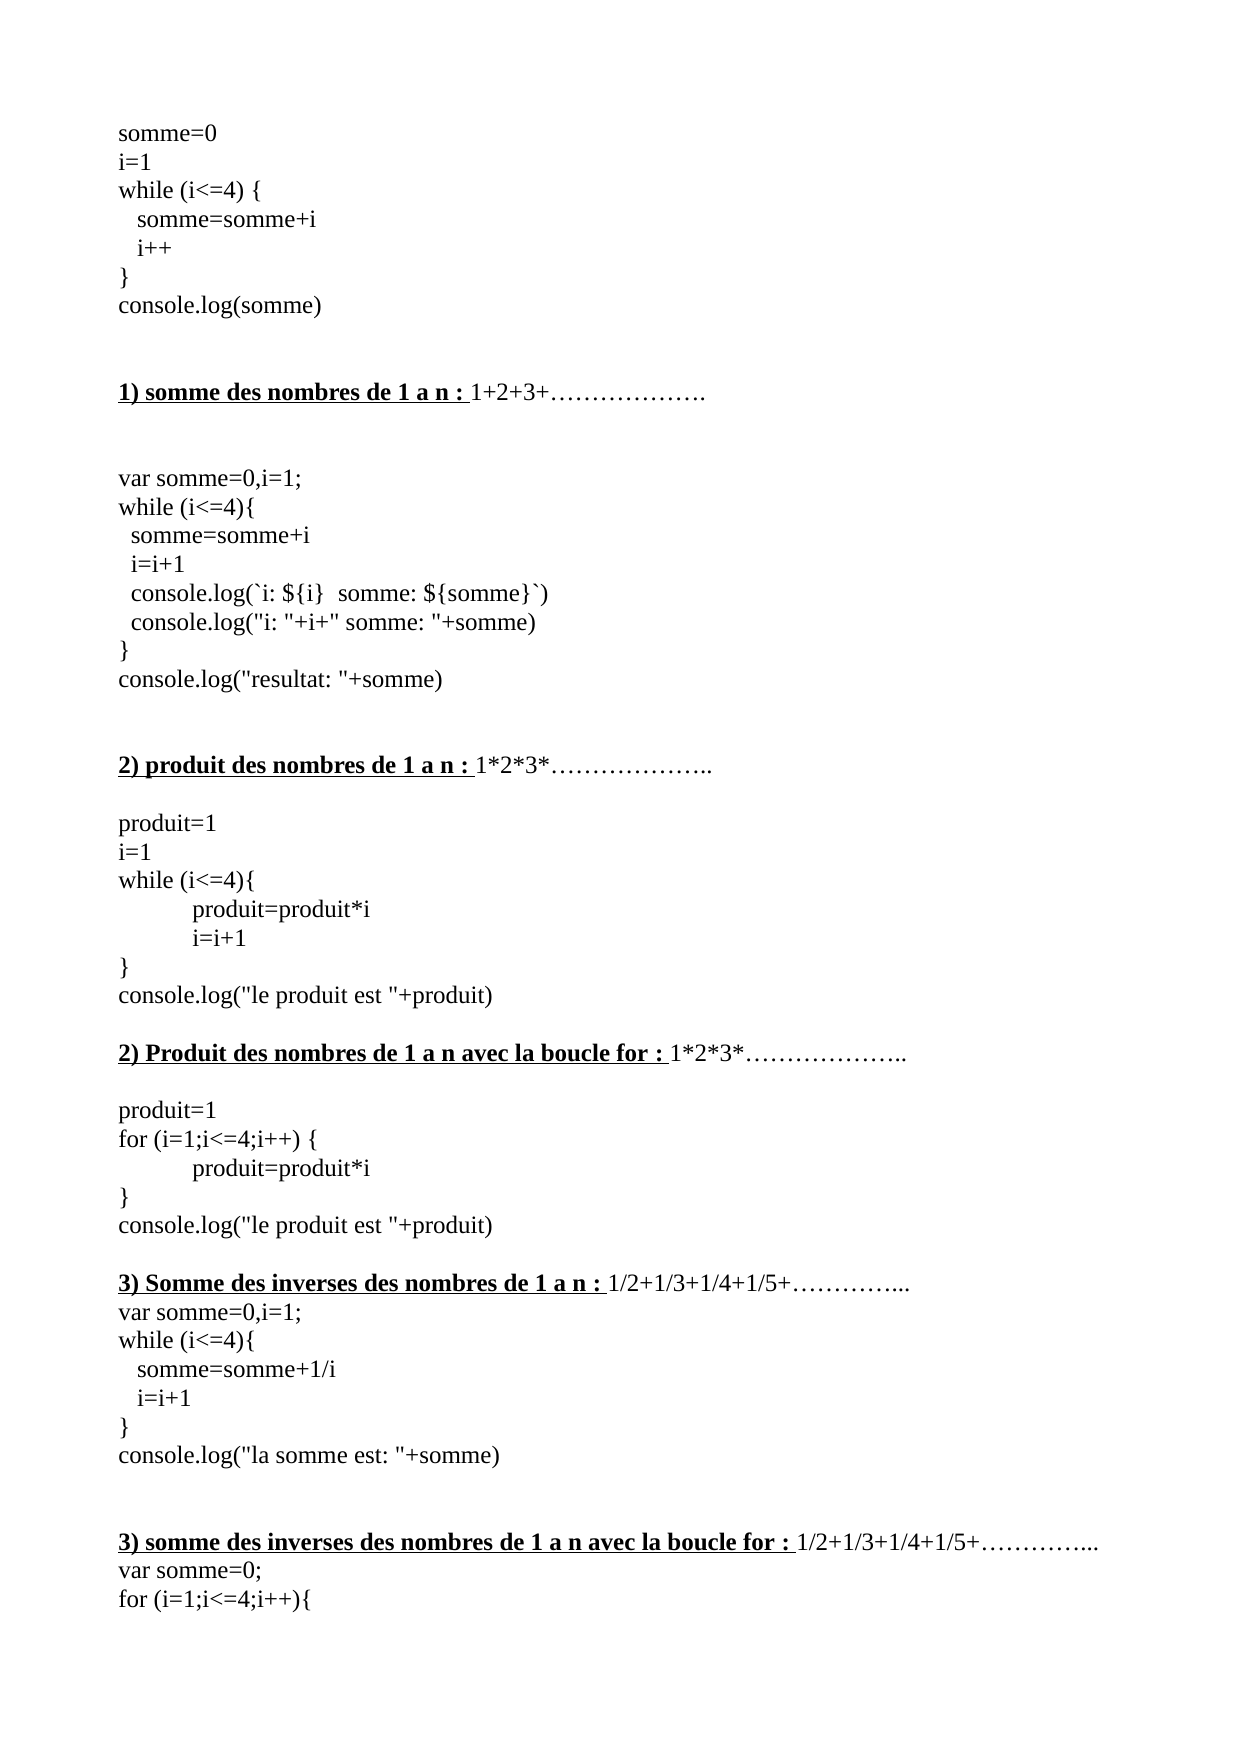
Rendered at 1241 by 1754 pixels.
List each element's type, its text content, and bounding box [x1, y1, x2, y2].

text produit=1 [118, 1096, 1122, 1124]
text i=1 [118, 147, 1122, 176]
text i=1 [118, 837, 1122, 866]
text console.log("le produit est "+produit) [118, 1211, 1122, 1239]
text } [118, 952, 1122, 981]
text for (i=1;i<=4;i++){ [118, 1584, 1122, 1613]
text console.log("resultat: "+somme) [118, 664, 1122, 693]
text console.log("la somme est: "+somme) [118, 1441, 1122, 1469]
text 2) Produit des nombres de 1 a n avec la boucle for : 1*2*3*……………….. [118, 1038, 1122, 1067]
text } [118, 1182, 1122, 1211]
text for (i=1;i<=4;i++) { [118, 1124, 1122, 1153]
text produit=1 [118, 808, 1122, 837]
text } [118, 1412, 1122, 1441]
text while (i<=4) { [118, 176, 1122, 204]
text console.log("le produit est "+produit) [118, 981, 1122, 1009]
text 1) somme des nombres de 1 a n : 1+2+3+………………. [118, 377, 1122, 406]
text 3) Somme des inverses des nombres de 1 a n : 1/2+1/3+1/4+1/5+…………... [118, 1268, 1122, 1297]
text i=i+1 [118, 549, 1122, 578]
text while (i<=4){ [118, 1326, 1122, 1354]
text 3) somme des inverses des nombres de 1 a n avec la boucle for : 1/2+1/3+1/4+1/5+…………... [118, 1527, 1122, 1556]
text while (i<=4){ [118, 866, 1122, 894]
text console.log(`i: ${i} somme: ${somme}`) [118, 578, 1122, 607]
text somme=0 [118, 118, 1122, 147]
text while (i<=4){ [118, 492, 1122, 521]
text var somme=0; [118, 1556, 1122, 1584]
text somme=somme+i [118, 204, 1122, 233]
text console.log("i: "+i+" somme: "+somme) [118, 607, 1122, 636]
text console.log(somme) [118, 291, 1122, 319]
text i=i+1 [118, 923, 1122, 952]
text somme=somme+1/i [118, 1354, 1122, 1383]
text produit=produit*i [118, 894, 1122, 923]
text var somme=0,i=1; [118, 463, 1122, 492]
text var somme=0,i=1; [118, 1297, 1122, 1326]
text i++ [118, 233, 1122, 262]
text 2) produit des nombres de 1 a n : 1*2*3*……………….. [118, 751, 1122, 779]
text } [118, 636, 1122, 664]
text i=i+1 [118, 1383, 1122, 1412]
text somme=somme+i [118, 521, 1122, 549]
text produit=produit*i [118, 1153, 1122, 1182]
text } [118, 262, 1122, 291]
